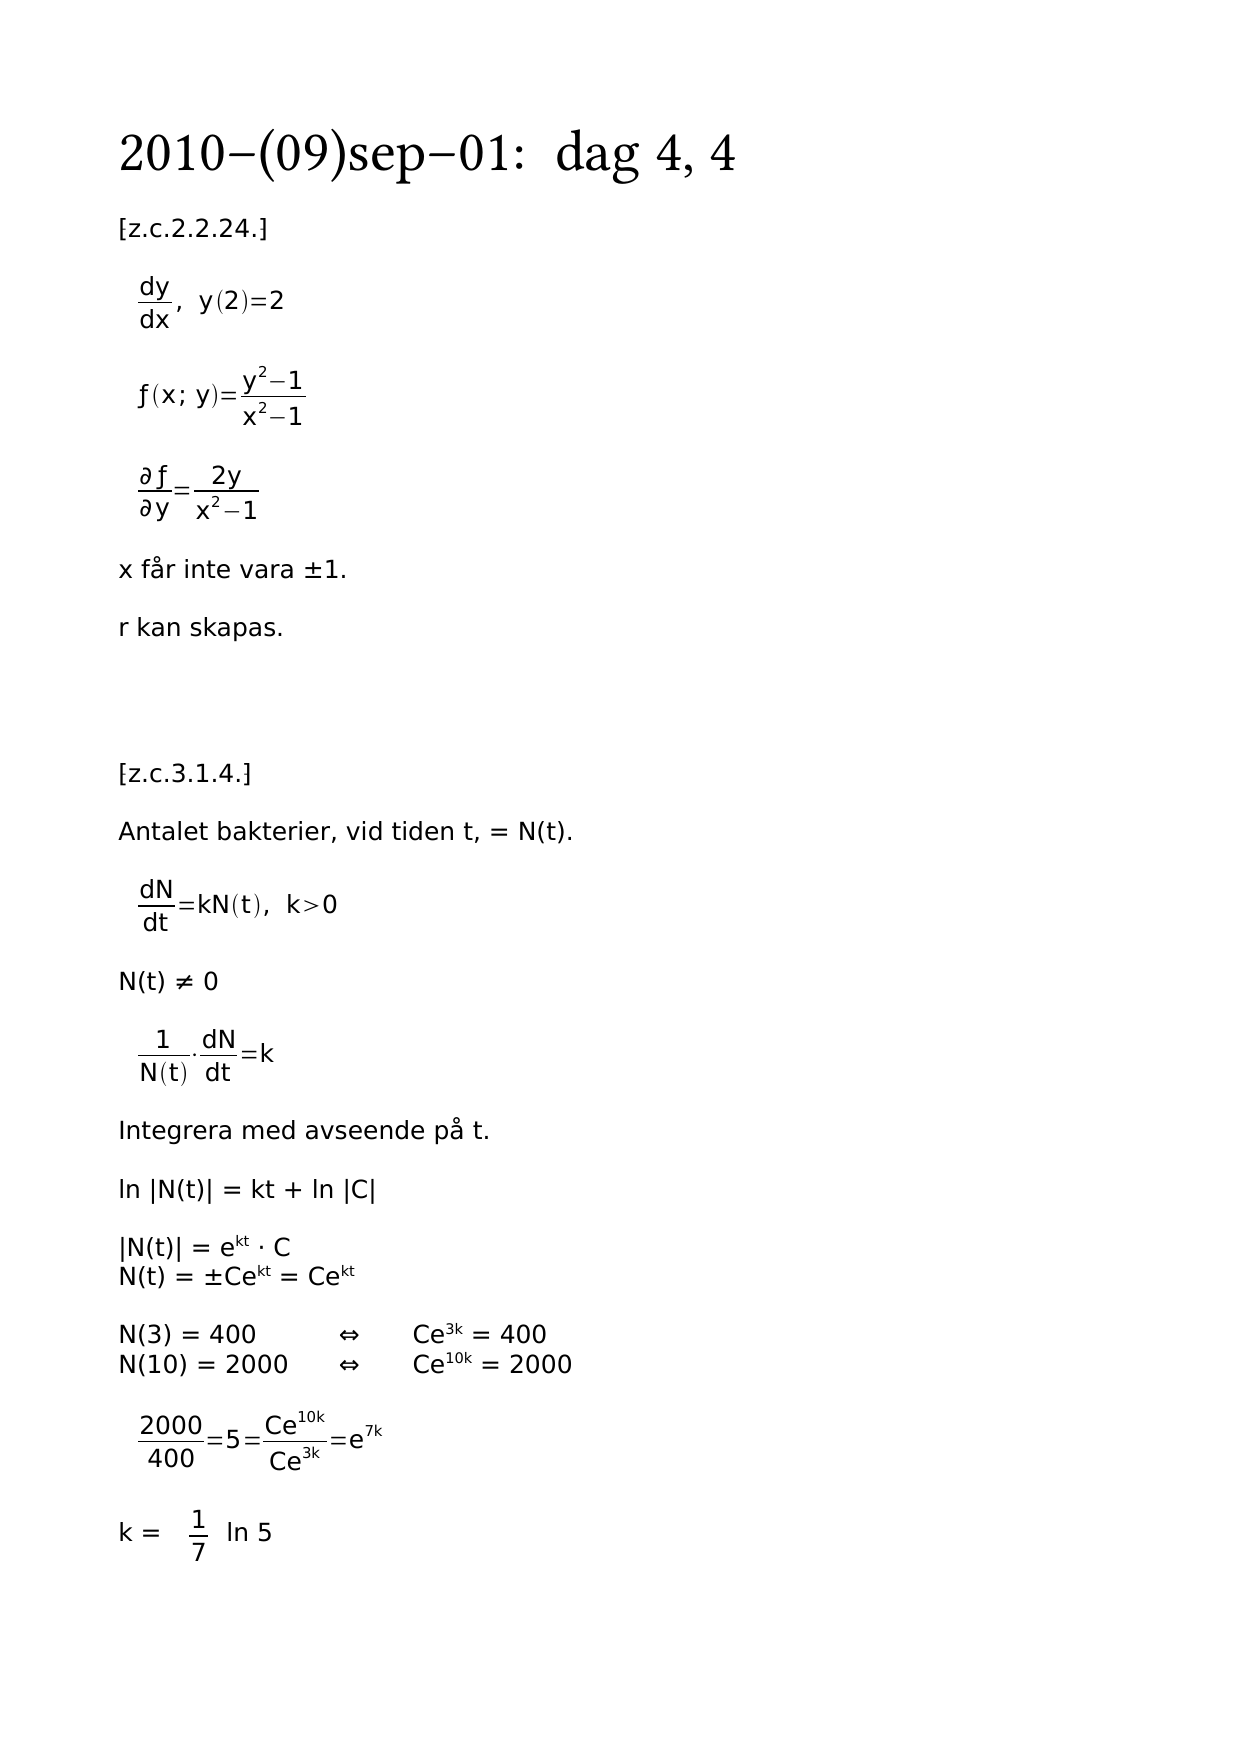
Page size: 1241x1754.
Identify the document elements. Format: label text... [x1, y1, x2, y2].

text N(10) = 2000 ⇔ Ce10k = 2000 [118, 1350, 1122, 1379]
text ⁅z.c.3.1.4.⁆ [118, 759, 1122, 788]
text |N(t)| = ekt · C [118, 1233, 1122, 1262]
text ⁅z.c.2.2.24.⁆ [118, 214, 1122, 243]
text r kan skapas. [118, 613, 1122, 642]
text Integrera med avseende på t. [118, 1116, 1122, 1146]
text 2010–(09)sep–01: dag 4, 4 [118, 118, 1122, 185]
text N(t) ≠ 0 [118, 967, 1122, 996]
text Antalet bakterier, vid tiden t, = N(t). [118, 817, 1122, 846]
text k = ln 5 [118, 1506, 1122, 1567]
text x får inte vara ±1. [118, 555, 1122, 584]
text N(t) = ±Cekt = Cekt [118, 1262, 1122, 1291]
text ln |N(t)| = kt + ln |C| [118, 1175, 1122, 1204]
text N(3) = 400 ⇔ Ce3k = 400 [118, 1321, 1122, 1350]
